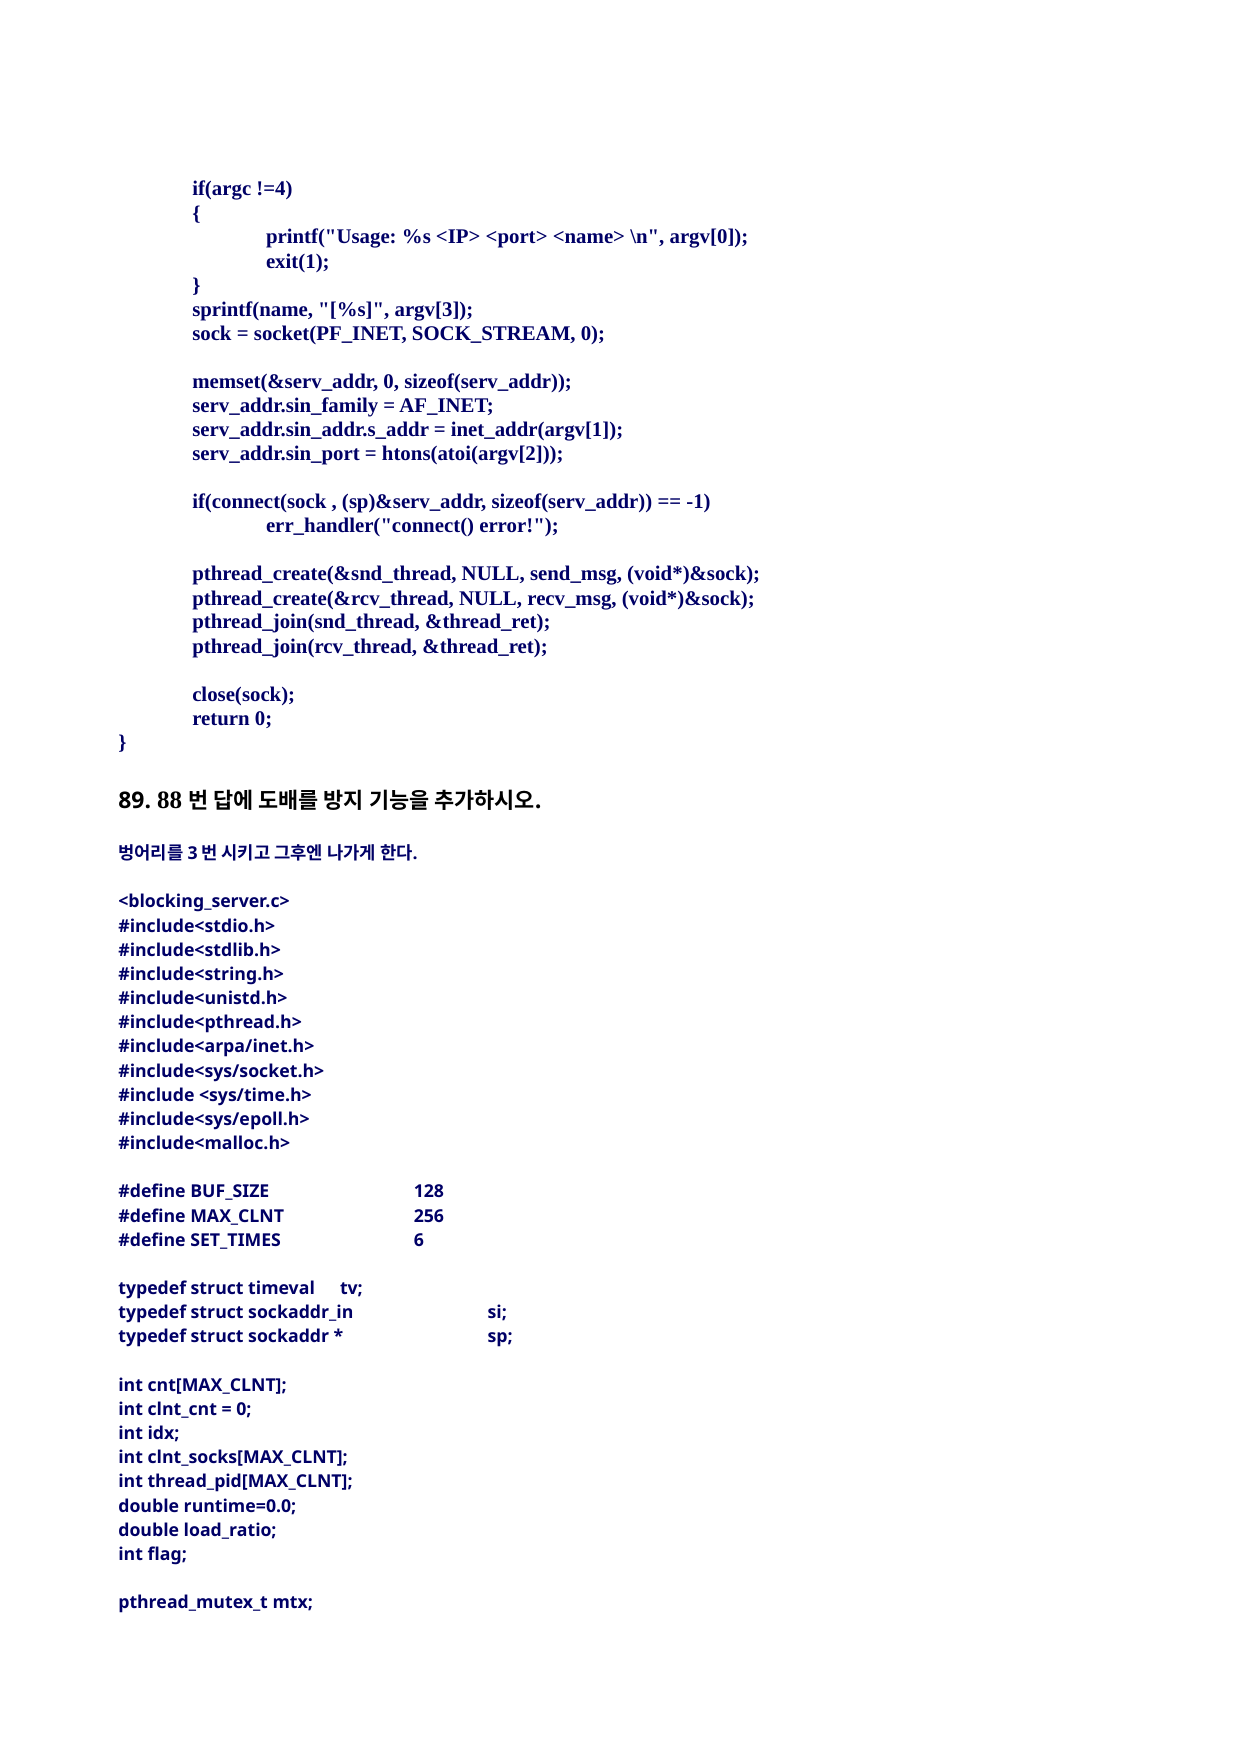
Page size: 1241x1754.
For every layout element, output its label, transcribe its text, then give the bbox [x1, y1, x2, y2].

text 벙어리를 3번 시키고 그후엔 나가게 한다. [118, 839, 1122, 865]
text if(connect(sock , (sp)&serv_addr, sizeof(serv_addr)) == -1) [118, 489, 1122, 513]
text typedef struct timeval tv; [118, 1276, 1122, 1300]
text int clnt_socks[MAX_CLNT]; [118, 1445, 1122, 1469]
text { [118, 200, 1122, 224]
text return 0; [118, 706, 1122, 730]
text #include<arpa/inet.h> [118, 1034, 1122, 1058]
text double runtime=0.0; [118, 1493, 1122, 1517]
text pthread_mutex_t mtx; [118, 1590, 1122, 1614]
text close(sock); [118, 682, 1122, 706]
text int cnt[MAX_CLNT]; [118, 1372, 1122, 1396]
text #define SET_TIMES 6 [118, 1227, 1122, 1251]
text printf("Usage: %s <IP> <port> <name> \n", argv[0]); [118, 224, 1122, 248]
text sprintf(name, "[%s]", argv[3]); [118, 297, 1122, 321]
text 89. 88 번 답에 도배를 방지 기능을 추가하시오. [118, 783, 1122, 815]
text } [118, 730, 1122, 754]
text int clnt_cnt = 0; [118, 1396, 1122, 1421]
text #include<sys/socket.h> [118, 1058, 1122, 1082]
text #include<stdlib.h> [118, 937, 1122, 961]
text exit(1); [118, 248, 1122, 273]
text int thread_pid[MAX_CLNT]; [118, 1469, 1122, 1493]
text #include<stdio.h> [118, 913, 1122, 937]
text #include<string.h> [118, 961, 1122, 986]
text #include<sys/epoll.h> [118, 1106, 1122, 1131]
text int idx; [118, 1421, 1122, 1445]
text err_handler("connect() error!"); [118, 513, 1122, 537]
text #include<pthread.h> [118, 1010, 1122, 1034]
text pthread_create(&snd_thread, NULL, send_msg, (void*)&sock); [118, 561, 1122, 585]
text serv_addr.sin_family = AF_INET; [118, 393, 1122, 417]
text #define MAX_CLNT 256 [118, 1203, 1122, 1227]
text #include <sys/time.h> [118, 1082, 1122, 1106]
text if(argc !=4) [118, 176, 1122, 200]
text } [118, 273, 1122, 297]
text typedef struct sockaddr_in si; [118, 1300, 1122, 1324]
text #include<malloc.h> [118, 1131, 1122, 1155]
text #include<unistd.h> [118, 986, 1122, 1010]
text memset(&serv_addr, 0, sizeof(serv_addr)); [118, 369, 1122, 393]
text sock = socket(PF_INET, SOCK_STREAM, 0); [118, 321, 1122, 345]
text pthread_join(rcv_thread, &thread_ret); [118, 633, 1122, 658]
text typedef struct sockaddr * sp; [118, 1324, 1122, 1348]
text <blocking_server.c> [118, 889, 1122, 913]
text pthread_create(&rcv_thread, NULL, recv_msg, (void*)&sock); [118, 585, 1122, 609]
text serv_addr.sin_port = htons(atoi(argv[2])); [118, 441, 1122, 465]
text int flag; [118, 1541, 1122, 1566]
text #define BUF_SIZE 128 [118, 1179, 1122, 1203]
text double load_ratio; [118, 1517, 1122, 1541]
text serv_addr.sin_addr.s_addr = inet_addr(argv[1]); [118, 417, 1122, 441]
text pthread_join(snd_thread, &thread_ret); [118, 609, 1122, 633]
